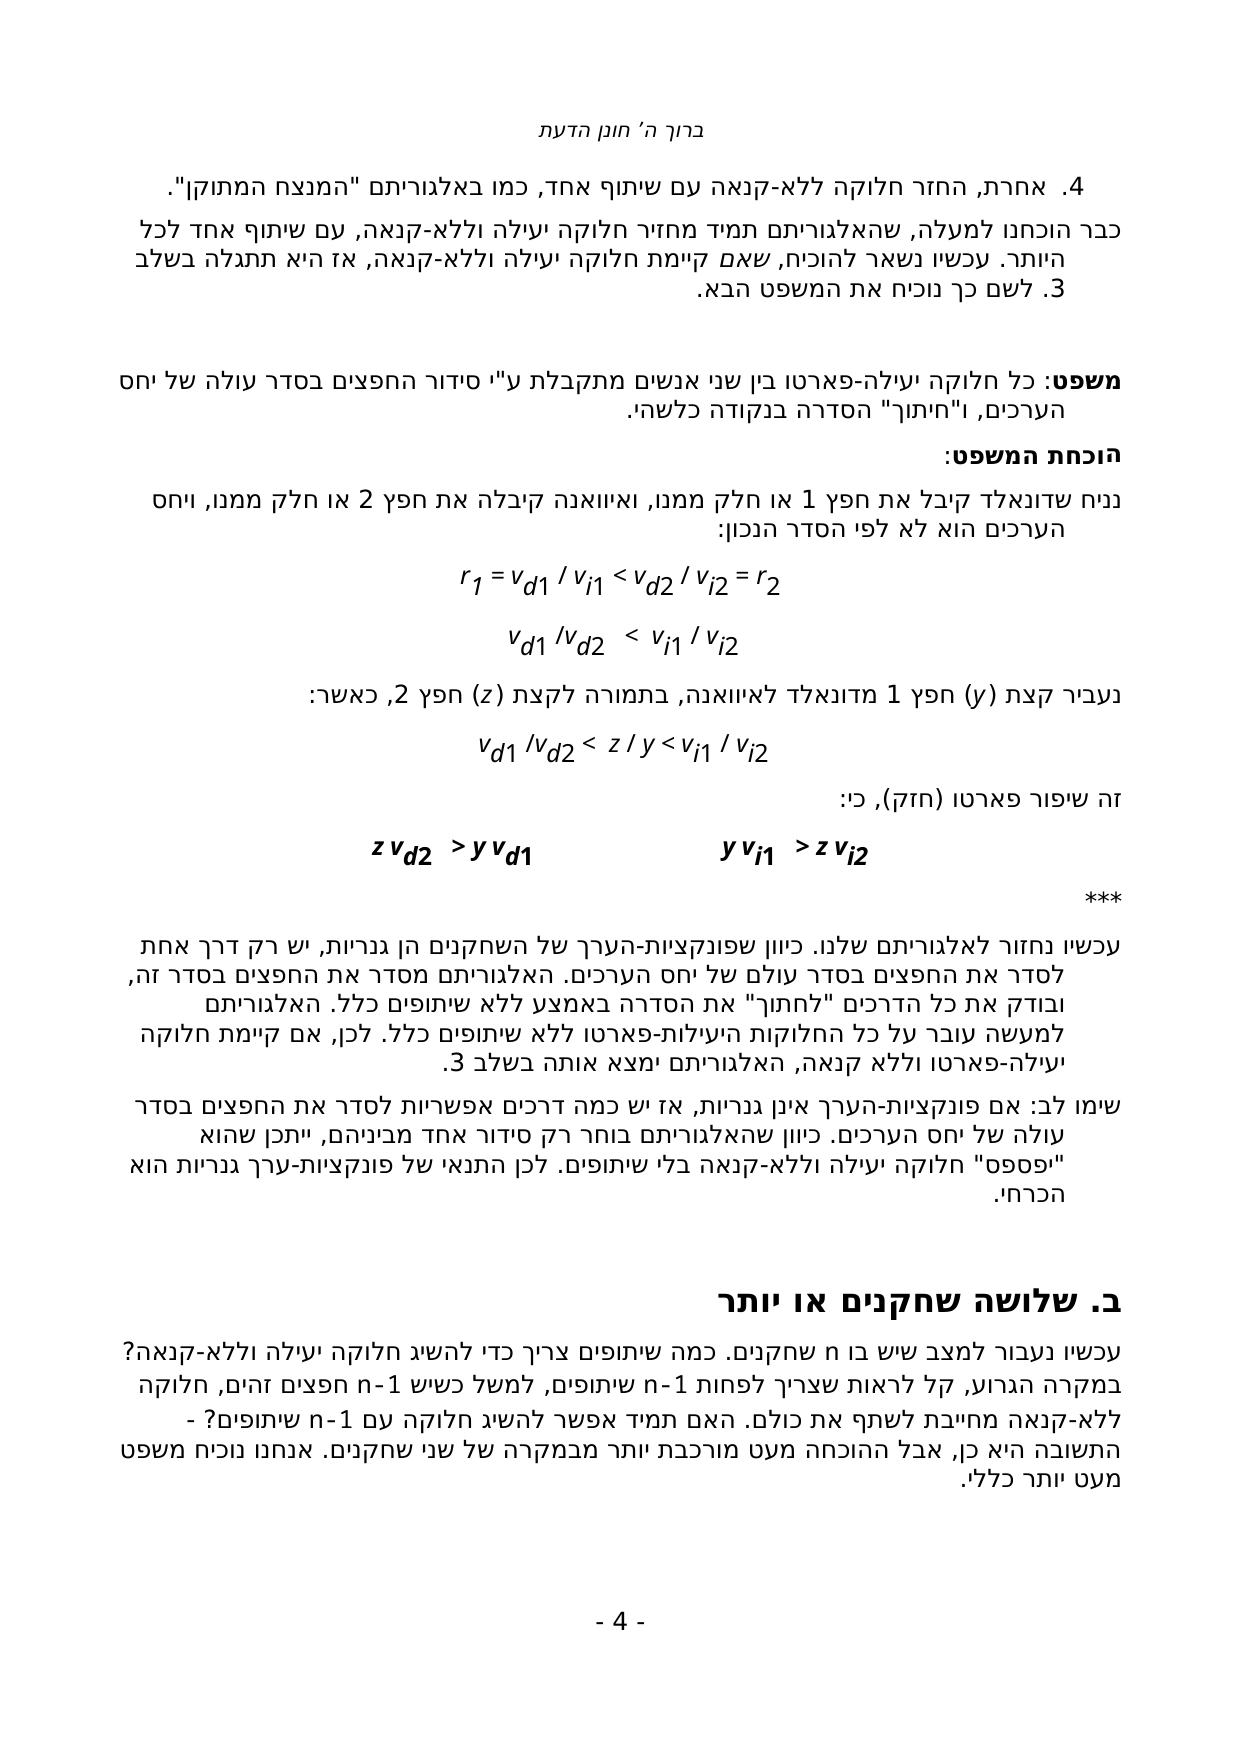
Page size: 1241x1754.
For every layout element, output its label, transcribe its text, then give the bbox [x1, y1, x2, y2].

text זה שיפור פארטו (חזק), כי: [118, 784, 1122, 814]
text נניח שדונאלד קיבל את חפץ 1 או חלק ממנו, ואיוואנה קיבלה את חפץ 2 או חלק ממנו, ויחס הערכים הוא לא לפי הסדר הנכון: [118, 485, 1122, 543]
text עכשיו נחזור לאלגוריתם שלנו. כיוון שפונקציות-הערך של השחקנים הן גנריות, יש רק דרך אחת לסדר את החפצים בסדר עולם של יחס הערכים. האלגוריתם מסדר את החפצים בסדר זה, ובודק את כל הדרכים "לחתוך" את הסדרה באמצע ללא שיתופים כלל. האלגוריתם למעשה עובר על כל החלוקות היעילות-פארטו ללא שיתופים כלל. לכן, אם קיימת חלוקה יעילה-פארטו וללא קנאה, האלגוריתם ימצא אותה בשלב 3. [118, 931, 1122, 1077]
text vd1 /vd2 < vi1 / vi2 [118, 617, 1122, 662]
text *** [118, 888, 1122, 917]
text כבר הוכחנו למעלה, שהאלגוריתם תמיד מחזיר חלוקה יעילה וללא-קנאה, עם שיתוף אחד לכל היותר. עכשיו נשאר להוכיח, שאם קיימת חלוקה יעילה וללא-קנאה, אז היא תתגלה בשלב 3. לשם כך נוכיח את המשפט הבא. [118, 216, 1122, 303]
text עכשיו נעבור למצב שיש בו n שחקנים. כמה שיתופים צריך כדי להשיג חלוקה יעילה וללא-קנאה? במקרה הגרוע, קל לראות שצריך לפחות n-1 שיתופים, למשל כשיש n-1 חפצים זהים, חלוקה ללא-קנאה מחייבת לשתף את כולם. האם תמיד אפשר להשיג חלוקה עם n-1 שיתופים? - התשובה היא כן, אבל ההוכחה מעט מורכבת יותר מבמקרה של שני שחקנים. אנחנו נוכיח משפט מעט יותר כללי. [118, 1333, 1122, 1494]
subtitle ב. שלושה שחקנים או יותר [118, 1282, 1122, 1321]
text הוכחת המשפט: [118, 439, 1122, 471]
text משפט: כל חלוקה יעילה-פארטו בין שני אנשים מתקבלת ע"י סידור החפצים בסדר עולה של יחס הערכים, ו"חיתוך" הסדרה בנקודה כלשהי. [118, 366, 1122, 424]
text r1 = vd1 / vi1 < vd2 / vi2 = r2 [118, 558, 1122, 603]
text נעביר קצת (y) חפץ 1 מדונאלד לאיוואנה, בתמורה לקצת (z) חפץ 2, כאשר: [118, 677, 1122, 711]
text שימו לב: אם פונקציות-הערך אינן גנריות, אז יש כמה דרכים אפשריות לסדר את החפצים בסדר עולה של יחס הערכים. כיוון שהאלגוריתם בוחר רק סידור אחד מביניהם, ייתכן שהוא "יפספס" חלוקה יעילה וללא-קנאה בלי שיתופים. לכן התנאי של פונקציות-ערך גנריות הוא הכרחי. [118, 1092, 1122, 1208]
text vd1 /vd2 < z / y < vi1 / vi2 [118, 725, 1122, 770]
list אחרת, החזר חלוקה ללא-קנאה עם שיתוף אחד, כמו באלגוריתם "המנצח המתוקן". [118, 172, 1084, 201]
text z vd2 > y vd1 y vi1 > z vi2 [118, 828, 1122, 873]
